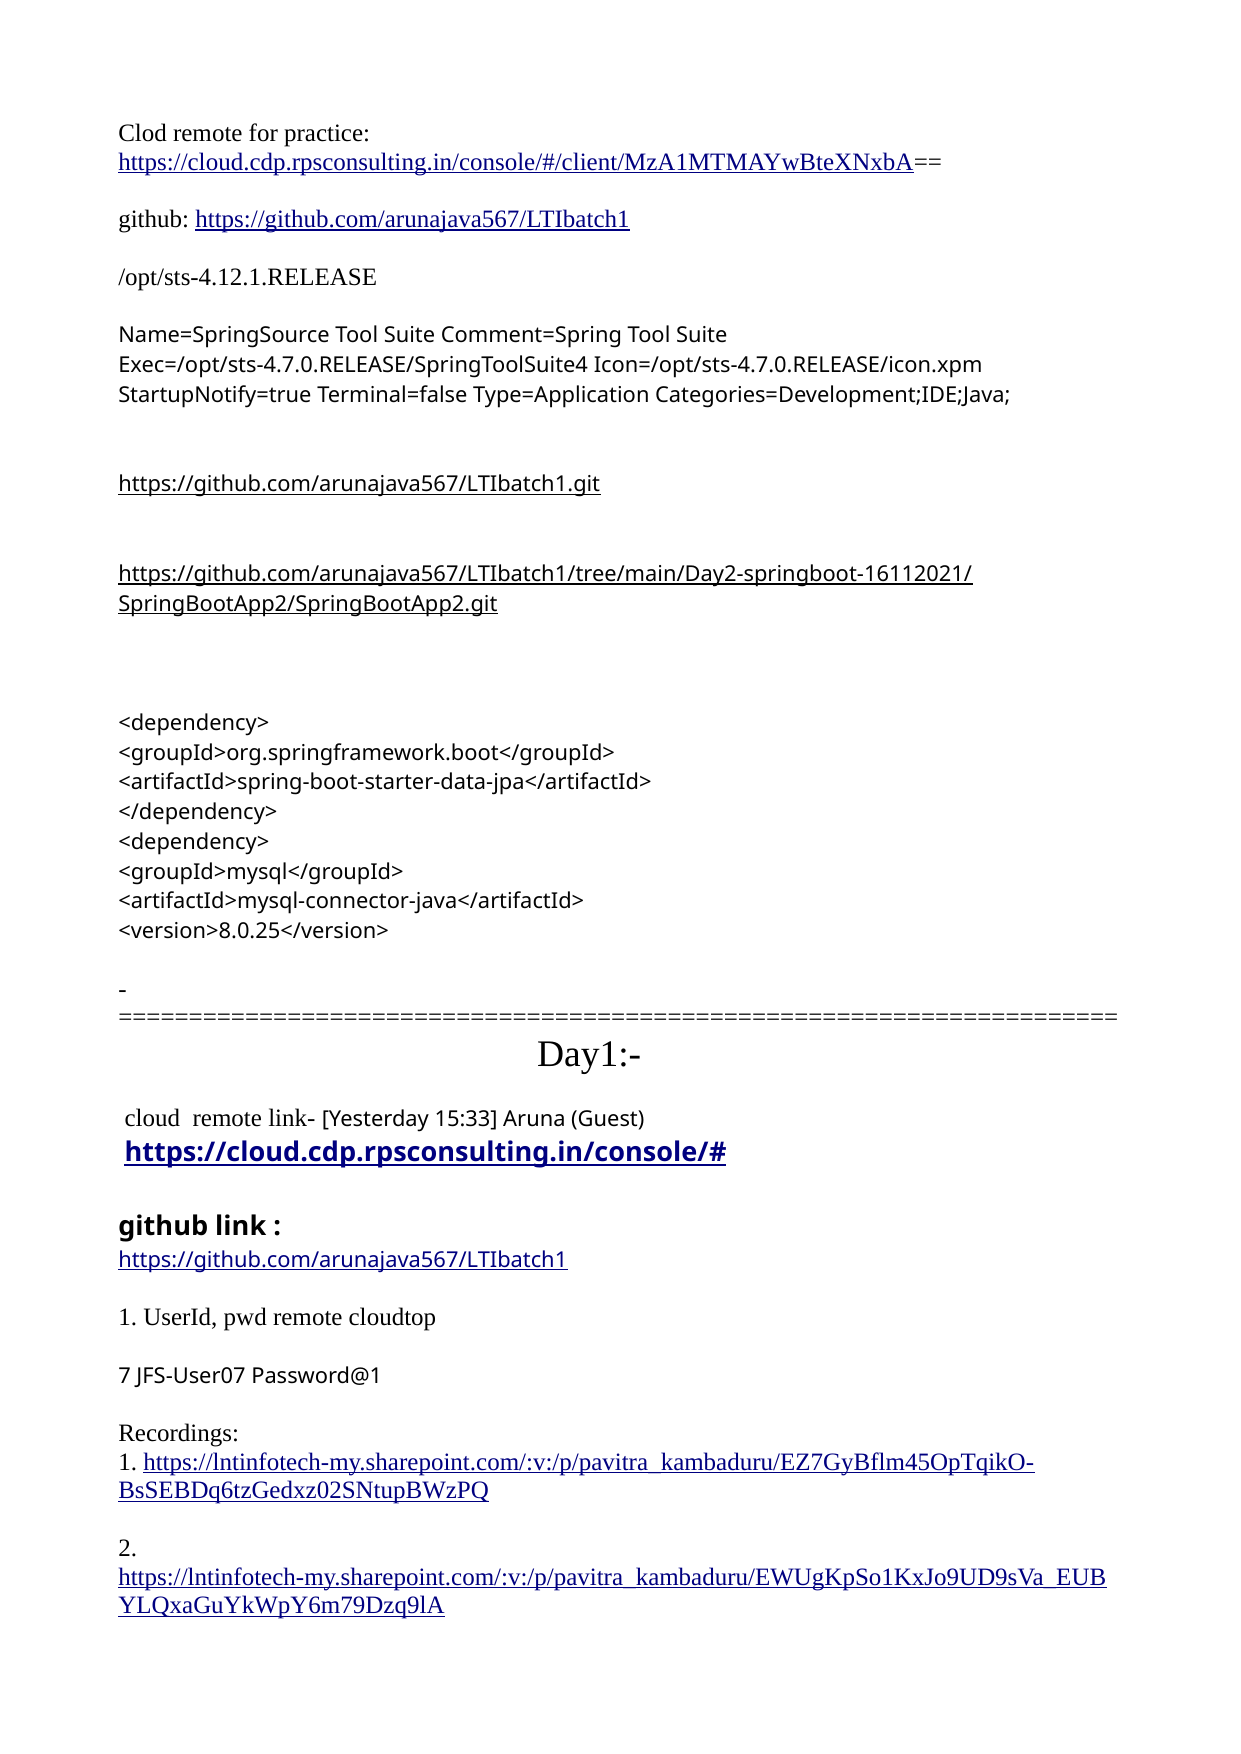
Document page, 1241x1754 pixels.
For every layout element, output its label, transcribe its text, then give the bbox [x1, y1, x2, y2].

text Day1:- [118, 1031, 1122, 1074]
text https://github.com/arunajava567/LTIbatch1 [118, 1243, 1122, 1273]
text 2. https://lntinfotech-my.sharepoint.com/:v:/p/pavitra_kambaduru/EWUgKpSo1KxJo9UD9sVa_EUBYLQxaGuYkWpY6m79Dzq9lA [118, 1533, 1122, 1619]
text /opt/sts-4.12.1.RELEASE [118, 262, 1122, 291]
text -======================================================================= [118, 945, 1122, 1031]
text cloud remote link- [Yesterday 15:33] Aruna (Guest) [118, 1103, 1122, 1133]
text https://cloud.cdp.rpsconsulting.in/console/# [118, 1133, 1122, 1170]
text Recordings: [118, 1418, 1122, 1447]
text github: https://github.com/arunajava567/LTIbatch1 [118, 204, 1122, 233]
text <dependency> <groupId>org.springframework.boot</groupId> <artifactId>spring-boot-starter-data-jpa</artifactId> </dependency> <dependency> <groupId>mysql</groupId> <artifactId>mysql-connector-java</artifactId> <version>8.0.25</version> [118, 707, 1122, 945]
text https://github.com/arunajava567/LTIbatch1/tree/main/Day2-springboot-16112021/SpringBootApp2/SpringBootApp2.git [118, 558, 1122, 617]
text https://github.com/arunajava567/LTIbatch1.git [118, 468, 1122, 498]
text 7 JFS-User07 Password@1 [118, 1359, 1122, 1389]
text Clod remote for practice: https://cloud.cdp.rpsconsulting.in/console/#/client/MzA1MTMAYwBteXNxbA== [118, 118, 1122, 176]
text 1. https://lntinfotech-my.sharepoint.com/:v:/p/pavitra_kambaduru/EZ7GyBflm45OpTqikO-BsSEBDq6tzGedxz02SNtupBWzPQ [118, 1447, 1122, 1504]
text 1. UserId, pwd remote cloudtop [118, 1302, 1122, 1331]
text github link : [118, 1207, 1122, 1243]
text Name=SpringSource Tool Suite Comment=Spring Tool Suite Exec=/opt/sts-4.7.0.RELEASE/SpringToolSuite4 Icon=/opt/sts-4.7.0.RELEASE/icon.xpm StartupNotify=true Terminal=false Type=Application Categories=Development;IDE;Java; [118, 319, 1122, 409]
